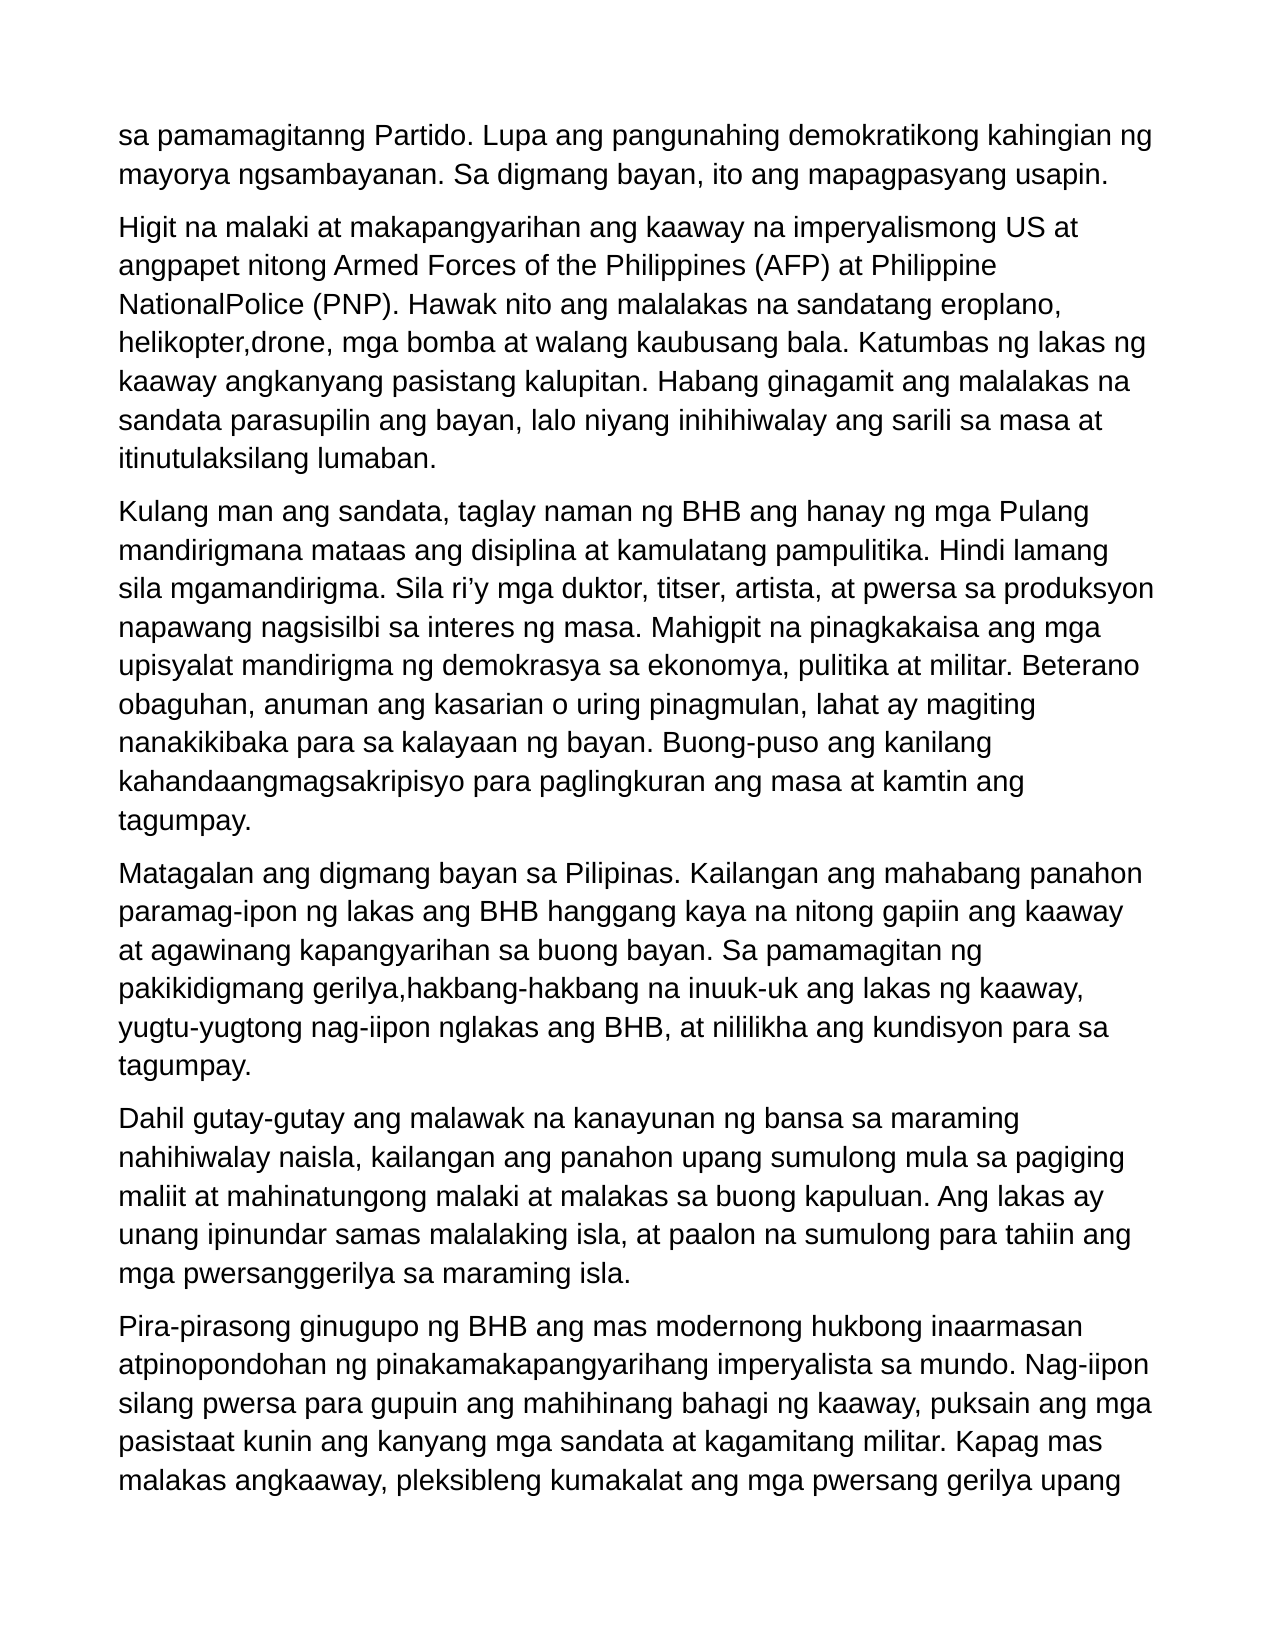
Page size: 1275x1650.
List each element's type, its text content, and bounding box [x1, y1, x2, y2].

text Pira-pirasong ginugupo ng BHB ang mas modernong hukbong inaarmasan atpinopondohan ng pinakamakapangyarihang imperyalista sa mundo. Nag-iipon silang pwersa para gupuin ang mahihinang bahagi ng kaaway, puksain ang mga pasistaat kunin ang kanyang mga sandata at kagamitang militar. Kapag mas malakas angkaaway, pleksibleng kumakalat ang mga pwersang gerilya upang [118, 1309, 1157, 1496]
text Matagalan ang digmang bayan sa Pilipinas. Kailangan ang mahabang panahon paramag-ipon ng lakas ang BHB hanggang kaya na nitong gapiin ang kaaway at agawinang kapangyarihan sa buong bayan. Sa pamamagitan ng pakikidigmang gerilya,hakbang-hakbang na inuuk-uk ang lakas ng kaaway, yugtu-yugtong nag-iipon nglakas ang BHB, at nililikha ang kundisyon para sa tagumpay. [118, 856, 1157, 1082]
text Higit na malaki at makapangyarihan ang kaaway na imperyalismong US at angpapet nitong Armed Forces of the Philippines (AFP) at Philippine NationalPolice (PNP). Hawak nito ang malalakas na sandatang eroplano, helikopter,drone, mga bomba at walang kaubusang bala. Katumbas ng lakas ng kaaway angkanyang pasistang kalupitan. Habang ginagamit ang malalakas na sandata parasupilin ang bayan, lalo niyang inihihiwalay ang sarili sa masa at itinutulaksilang lumaban. [118, 210, 1157, 474]
text Dahil gutay-gutay ang malawak na kanayunan ng bansa sa maraming nahihiwalay naisla, kailangan ang panahon upang sumulong mula sa pagiging maliit at mahinatungong malaki at malakas sa buong kapuluan. Ang lakas ay unang ipinundar samas malalaking isla, at paalon na sumulong para tahiin ang mga pwersanggerilya sa maraming isla. [118, 1101, 1157, 1289]
text Kulang man ang sandata, taglay naman ng BHB ang hanay ng mga Pulang mandirigmana mataas ang disiplina at kamulatang pampulitika. Hindi lamang sila mgamandirigma. Sila ri’y mga duktor, titser, artista, at pwersa sa produksyon napawang nagsisilbi sa interes ng masa. Mahigpit na pinagkakaisa ang mga upisyalat mandirigma ng demokrasya sa ekonomya, pulitika at militar. Beterano obaguhan, anuman ang kasarian o uring pinagmulan, lahat ay magiting nanakikibaka para sa kalayaan ng bayan. Buong-puso ang kanilang kahandaangmagsakripisyo para paglingkuran ang masa at kamtin ang tagumpay. [118, 494, 1157, 836]
text sa pamamagitanng Partido. Lupa ang pangunahing demokratikong kahingian ng mayorya ngsambayanan. Sa digmang bayan, ito ang mapagpasyang usapin. [118, 118, 1157, 190]
